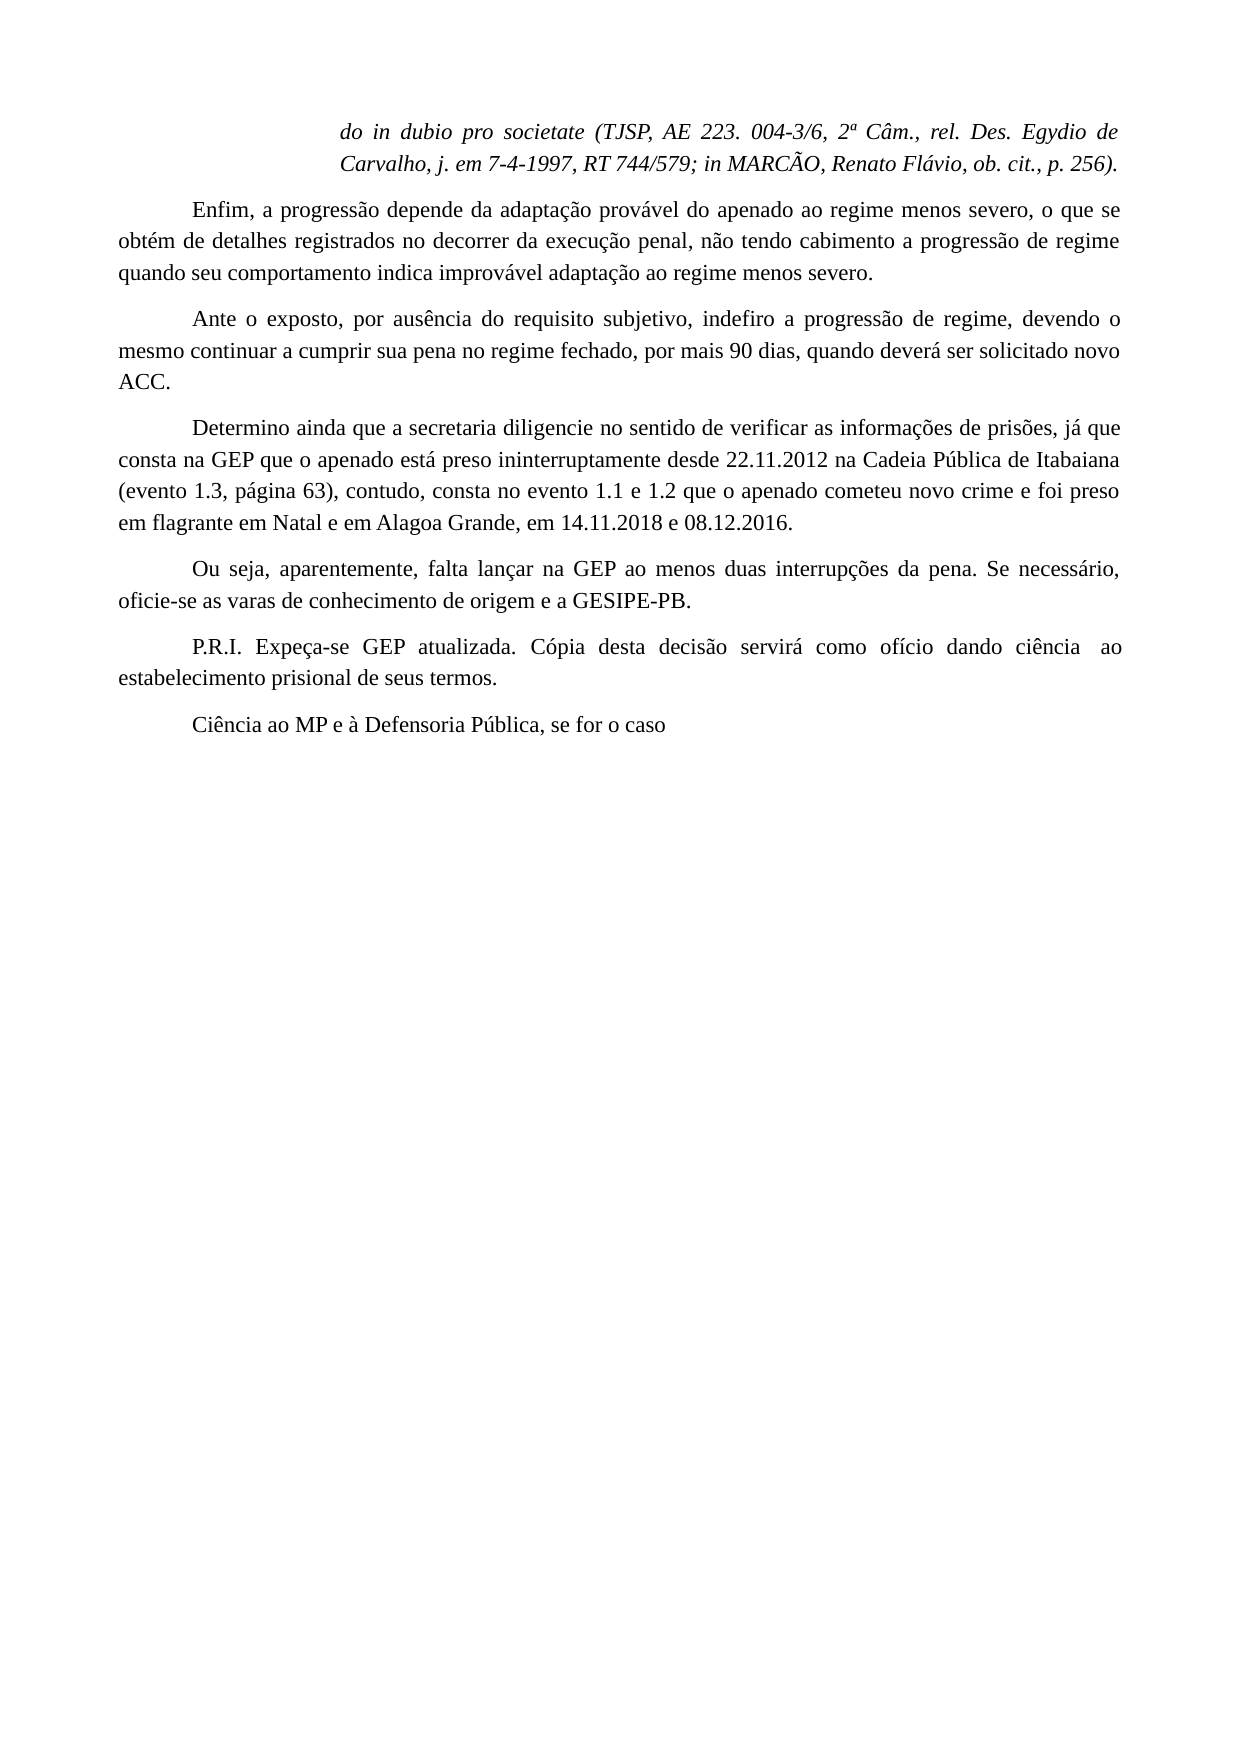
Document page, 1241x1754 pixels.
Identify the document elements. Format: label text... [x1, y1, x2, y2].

text Determino ainda que a secretaria diligencie no sentido de verificar as informações de prisões, já que consta na GEP que o apenado está preso ininterruptamente desde 22.11.2012 na Cadeia Pública de Itabaiana (evento 1.3, página 63), contudo, consta no evento 1.1 e 1.2 que o apenado cometeu novo crime e foi preso em flagrante em Natal e em Alagoa Grande, em 14.11.2018 e 08.12.2016. [118, 414, 1122, 535]
text Ante o exposto, por ausência do requisito subjetivo, indefiro a progressão de regime, devendo o mesmo continuar a cumprir sua pena no regime fechado, por mais 90 dias, quando deverá ser solicitado novo ACC. [118, 305, 1122, 394]
text do in dubio pro societate (TJSP, AE 223. 004-3/6, 2ª Câm., rel. Des. Egydio de Carvalho, j. em 7-4-1997, RT 744/579; in MARCÃO, Renato Flávio, ob. cit., p. 256). [339, 118, 1122, 176]
text Enfim, a progressão depende da adaptação provável do apenado ao regime menos severo, o que se obtém de detalhes registrados no decorrer da execução penal, não tendo cabimento a progressão de regime quando seu comportamento indica improvável adaptação ao regime menos severo. [118, 196, 1122, 285]
text P.R.I. Expeça-se GEP atualizada. Cópia desta decisão servirá como ofício dando ciência ao estabelecimento prisional de seus termos. [118, 633, 1122, 691]
text Ciência ao MP e à Defensoria Pública, se for o caso [118, 711, 1122, 737]
text Ou seja, aparentemente, falta lançar na GEP ao menos duas interrupções da pena. Se necessário, oficie-se as varas de conhecimento de origem e a GESIPE-PB. [118, 555, 1122, 613]
